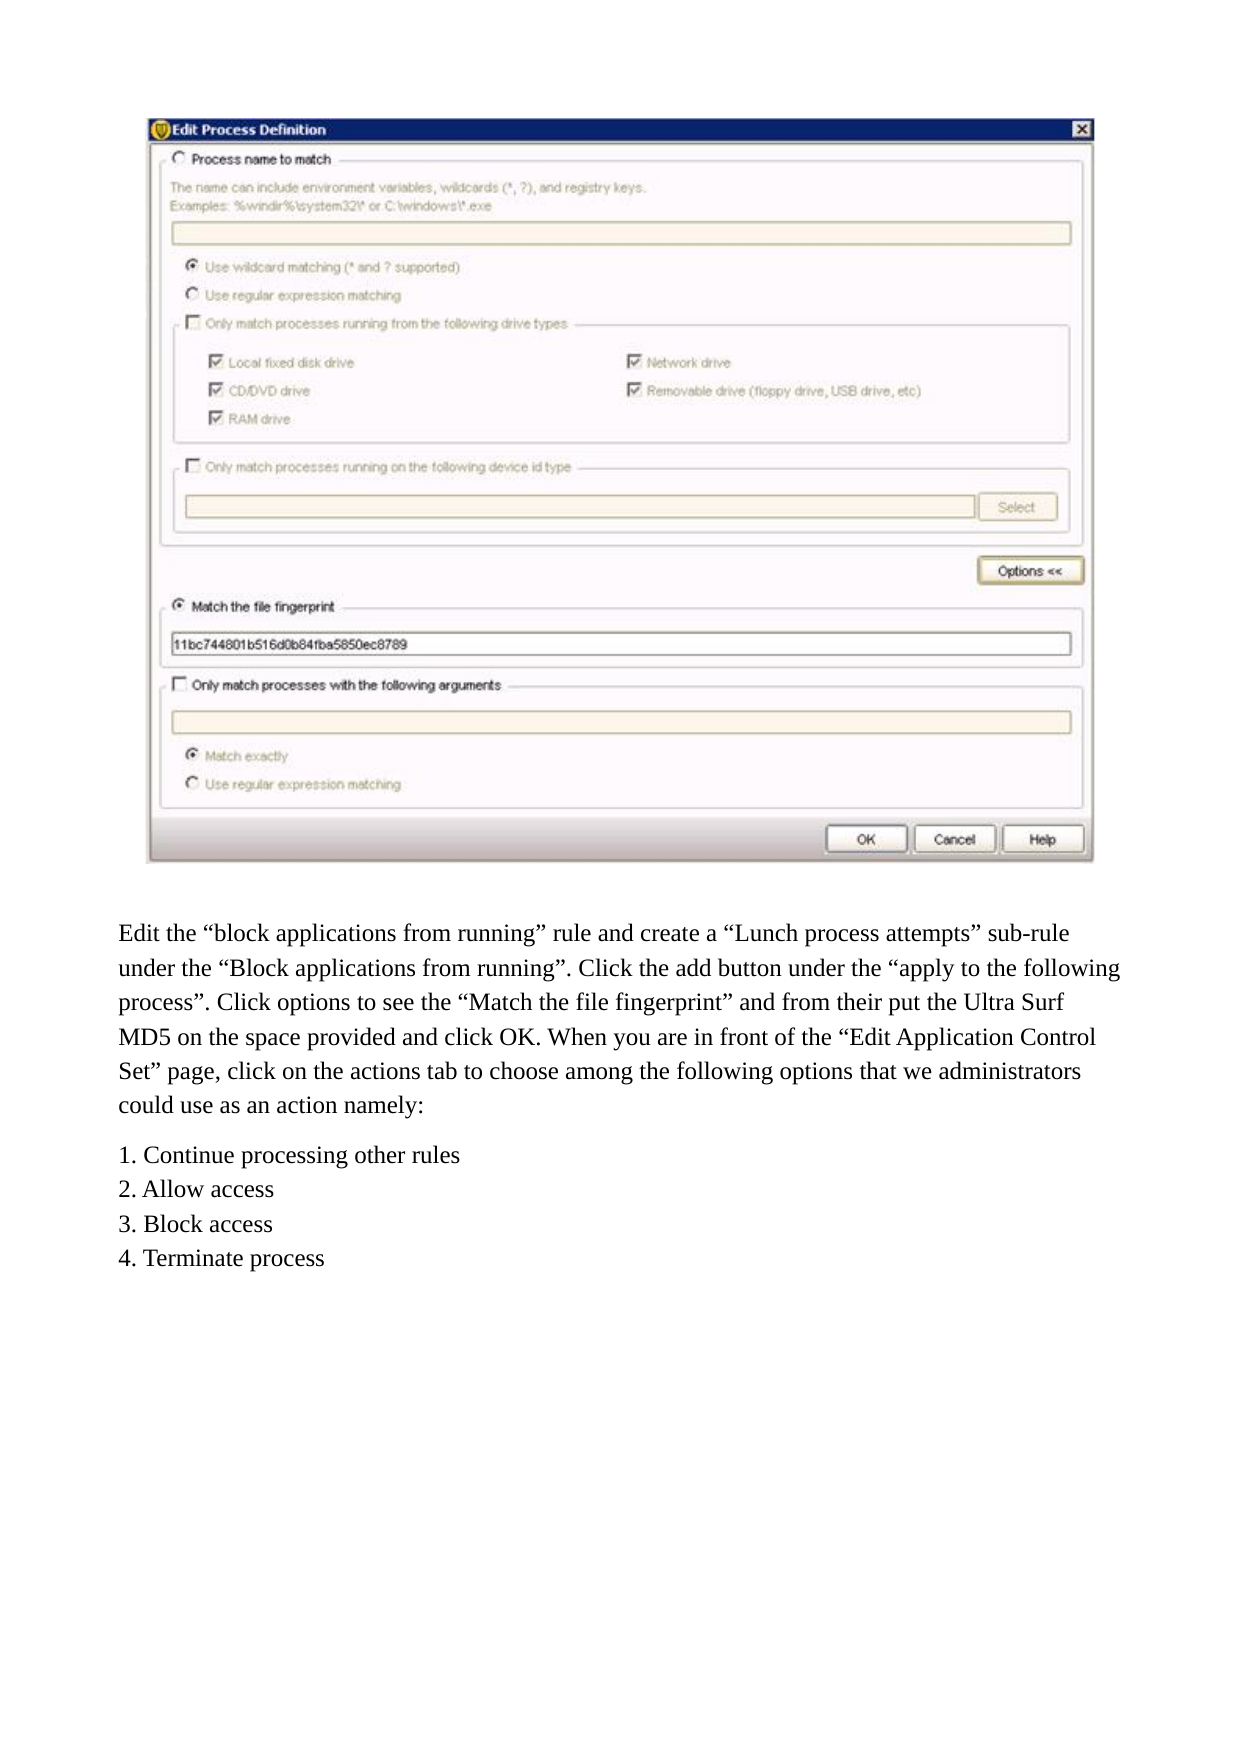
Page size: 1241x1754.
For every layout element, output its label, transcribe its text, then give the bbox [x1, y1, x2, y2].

text 1. Continue processing other rules 2. Allow access 3. Block access 4. Terminate process [118, 1140, 1122, 1272]
text Edit the “block applications from running” rule and create a “Lunch process attempts” sub-rule under the “Block applications from running”. Click the add button under the “apply to the following process”. Click options to see the “Match the file fingerprint” and from their put the Ultra Surf MD5 on the space provided and click OK. When you are in front of the “Edit Application Control Set” page, click on the actions tab to choose among the following options that we administrators could use as an action namely: [118, 918, 1122, 1119]
picture [145, 118, 1096, 864]
